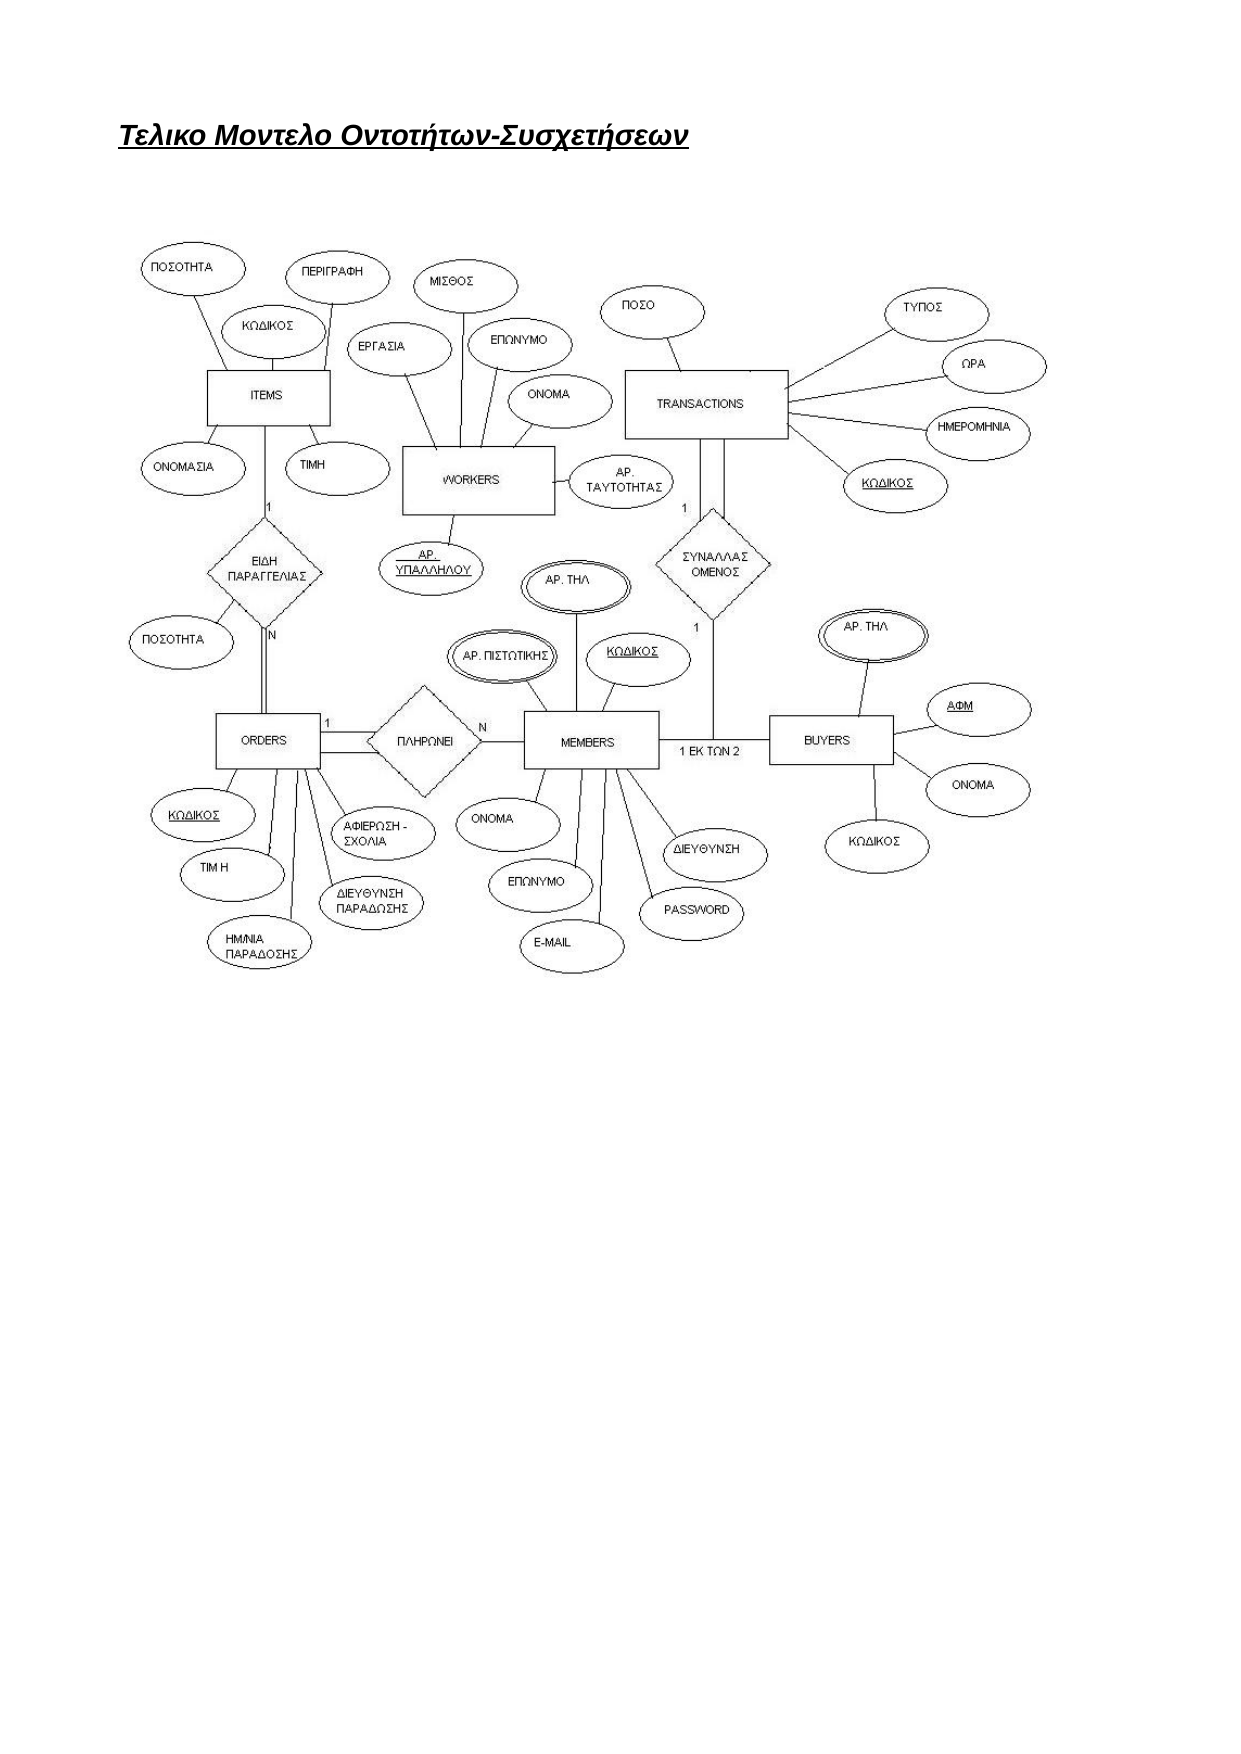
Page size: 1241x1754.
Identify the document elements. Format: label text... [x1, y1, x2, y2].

subtitle Τελικο Μοντελο Οντοτήτων-Συσχετήσεων [118, 118, 1122, 152]
picture [118, 205, 1122, 991]
